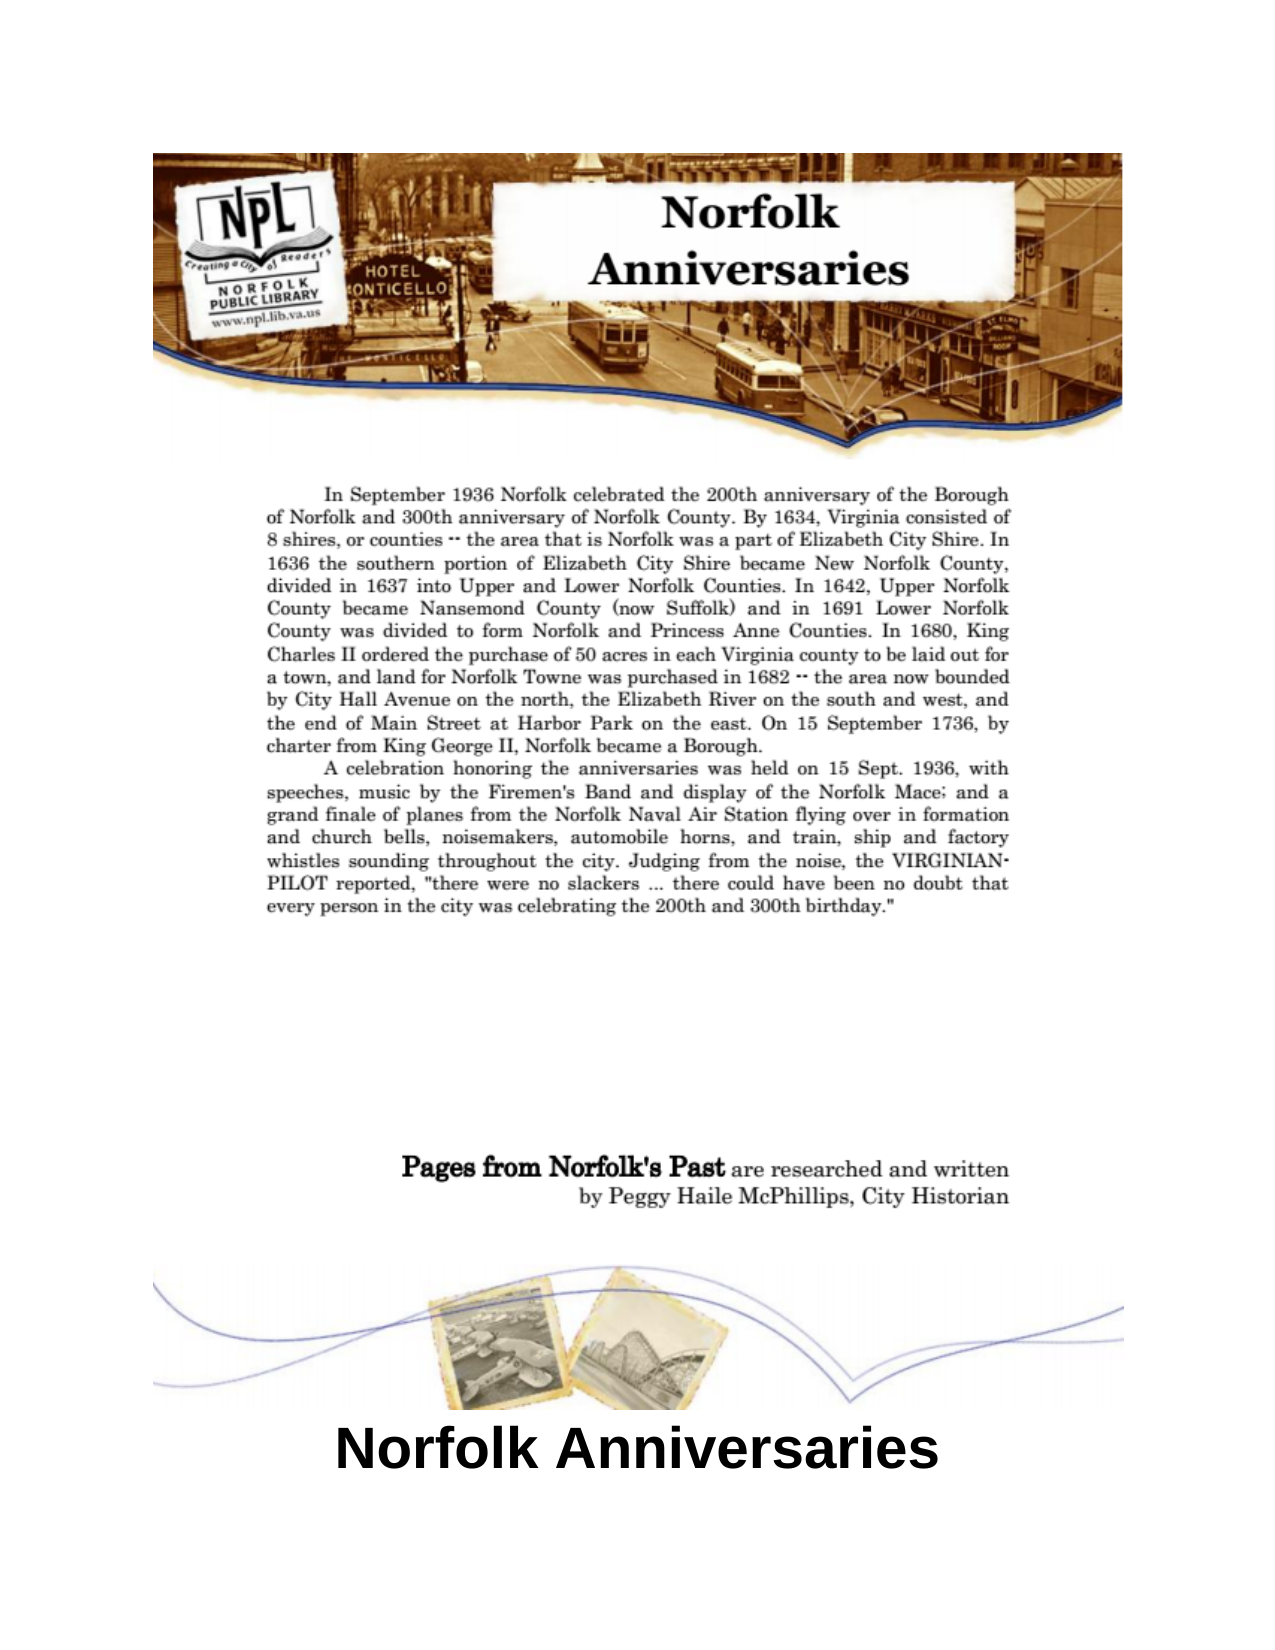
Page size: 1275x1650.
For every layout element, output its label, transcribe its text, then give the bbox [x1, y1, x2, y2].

picture [153, 153, 1124, 1410]
text Norfolk Anniversaries [150, 1416, 1125, 1481]
